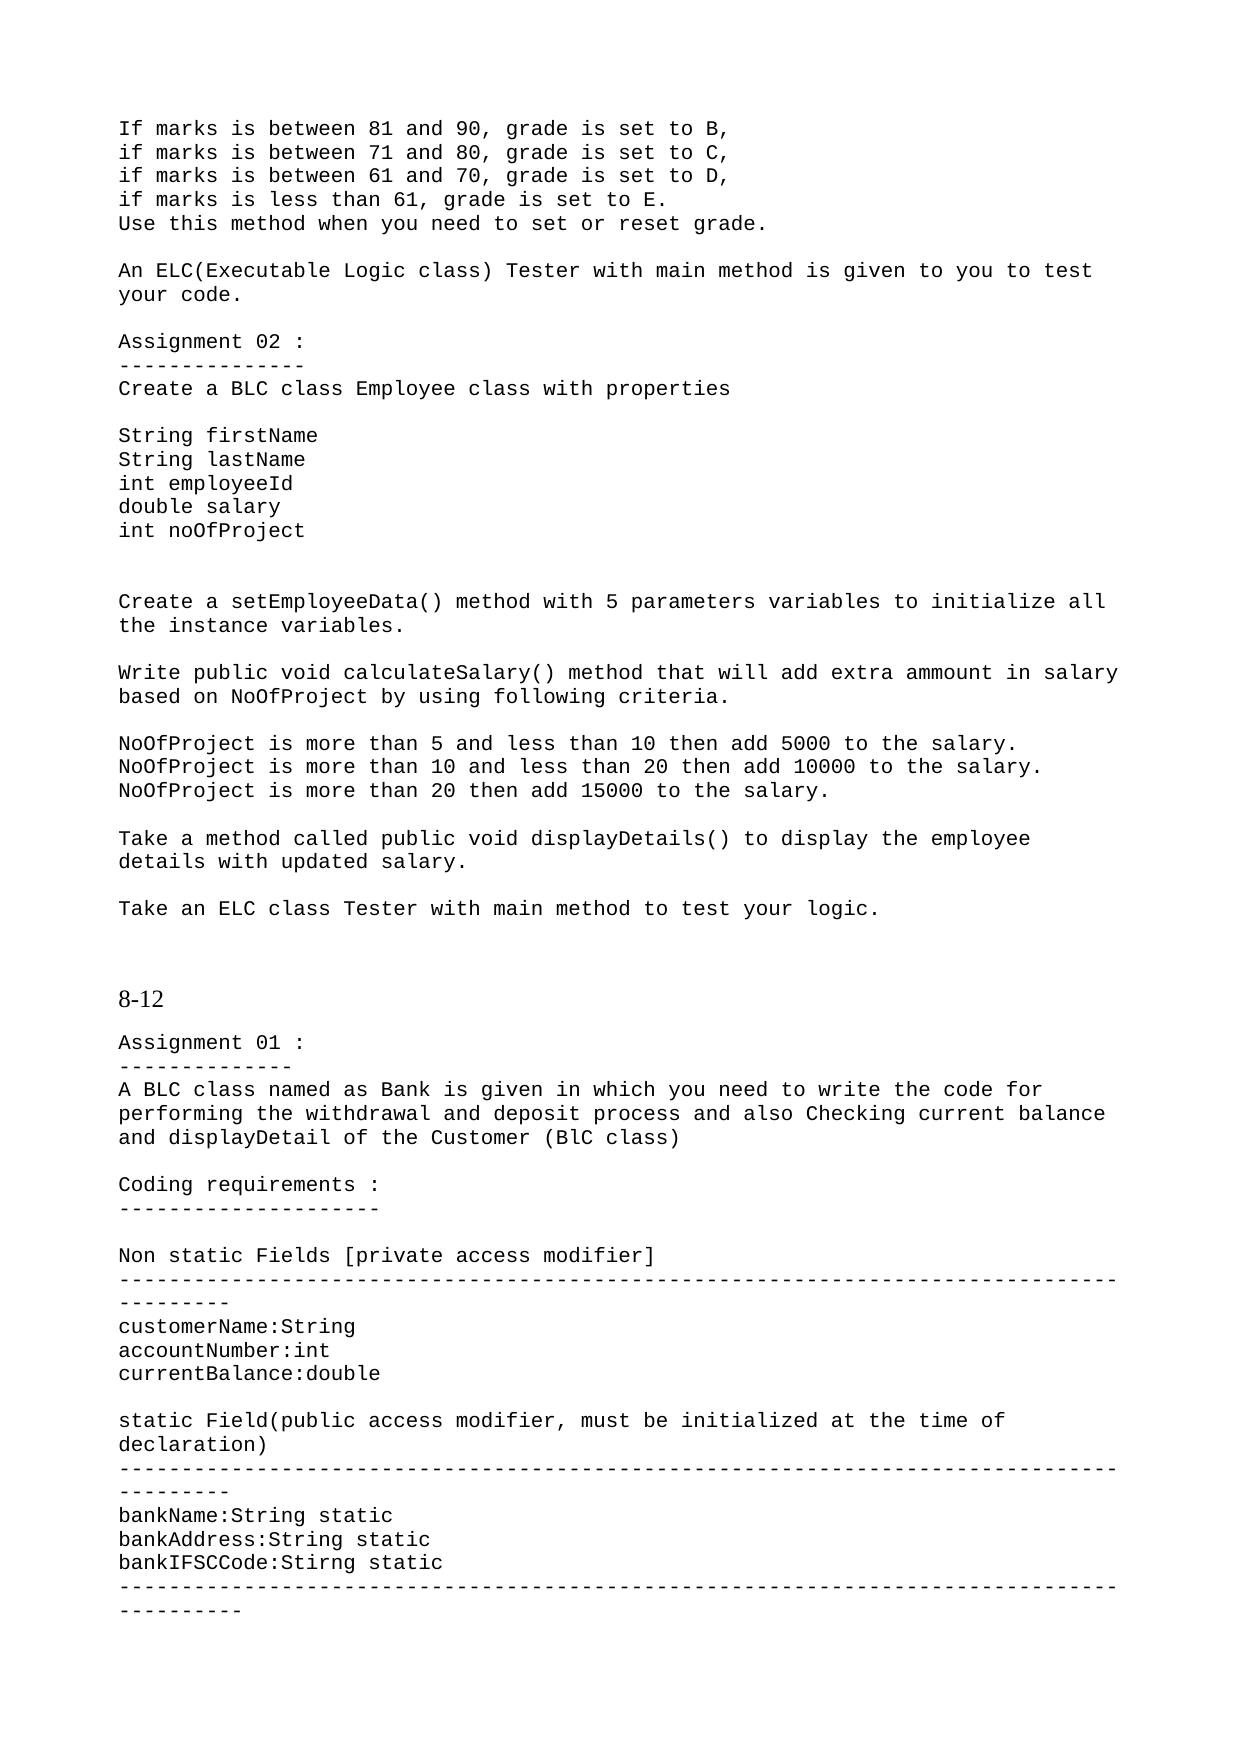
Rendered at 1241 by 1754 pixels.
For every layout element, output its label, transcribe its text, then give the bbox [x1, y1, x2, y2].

text Create a setEmployeeData() method with 5 parameters variables to initialize all the instance variables. [118, 591, 1122, 638]
text if marks is between 71 and 80, grade is set to C, [118, 142, 1122, 165]
text Use this method when you need to set or reset grade. [118, 213, 1122, 236]
text bankName:String static [118, 1505, 1122, 1529]
text A BLC class named as Bank is given in which you need to write the code for performing the withdrawal and deposit process and also Checking current balance and displayDetail of the Customer (BlC class) [118, 1079, 1122, 1150]
text Take a method called public void displayDetails() to display the employee details with updated salary. [118, 827, 1122, 875]
text currentBalance:double [118, 1363, 1122, 1387]
text if marks is between 61 and 70, grade is set to D, [118, 165, 1122, 189]
text String lastName [118, 449, 1122, 473]
text ----------------------------------------------------------------------------------------- [118, 1269, 1122, 1316]
text An ELC(Executable Logic class) Tester with main method is given to you to test your code. [118, 260, 1122, 307]
text int noOfProject [118, 520, 1122, 544]
text double salary [118, 496, 1122, 520]
text If marks is between 81 and 90, grade is set to B, [118, 118, 1122, 142]
text ------------------------------------------------------------------------------------------ [118, 1576, 1122, 1623]
text if marks is less than 61, grade is set to E. [118, 189, 1122, 213]
text --------------------- [118, 1198, 1122, 1221]
text ----------------------------------------------------------------------------------------- [118, 1458, 1122, 1505]
text bankIFSCCode:Stirng static [118, 1552, 1122, 1576]
text Write public void calculateSalary() method that will add extra ammount in salary based on NoOfProject by using following criteria. [118, 662, 1122, 709]
text --------------- [118, 354, 1122, 378]
text Assignment 01 : [118, 1032, 1122, 1056]
text accountNumber:int [118, 1339, 1122, 1363]
text Take an ELC class Tester with main method to test your logic. [118, 898, 1122, 922]
text NoOfProject is more than 20 then add 15000 to the salary. [118, 780, 1122, 804]
text Assignment 02 : [118, 331, 1122, 354]
text NoOfProject is more than 5 and less than 10 then add 5000 to the salary. [118, 733, 1122, 757]
text Create a BLC class Employee class with properties [118, 378, 1122, 402]
text int employeeId [118, 473, 1122, 496]
text bankAddress:String static [118, 1529, 1122, 1552]
text String firstName [118, 426, 1122, 449]
text -------------- [118, 1056, 1122, 1079]
text Coding requirements : [118, 1174, 1122, 1198]
text Non static Fields [private access modifier] [118, 1245, 1122, 1269]
text NoOfProject is more than 10 and less than 20 then add 10000 to the salary. [118, 757, 1122, 780]
text 8-12 [118, 952, 1122, 1013]
text static Field(public access modifier, must be initialized at the time of declaration) [118, 1411, 1122, 1458]
text customerName:String [118, 1316, 1122, 1339]
